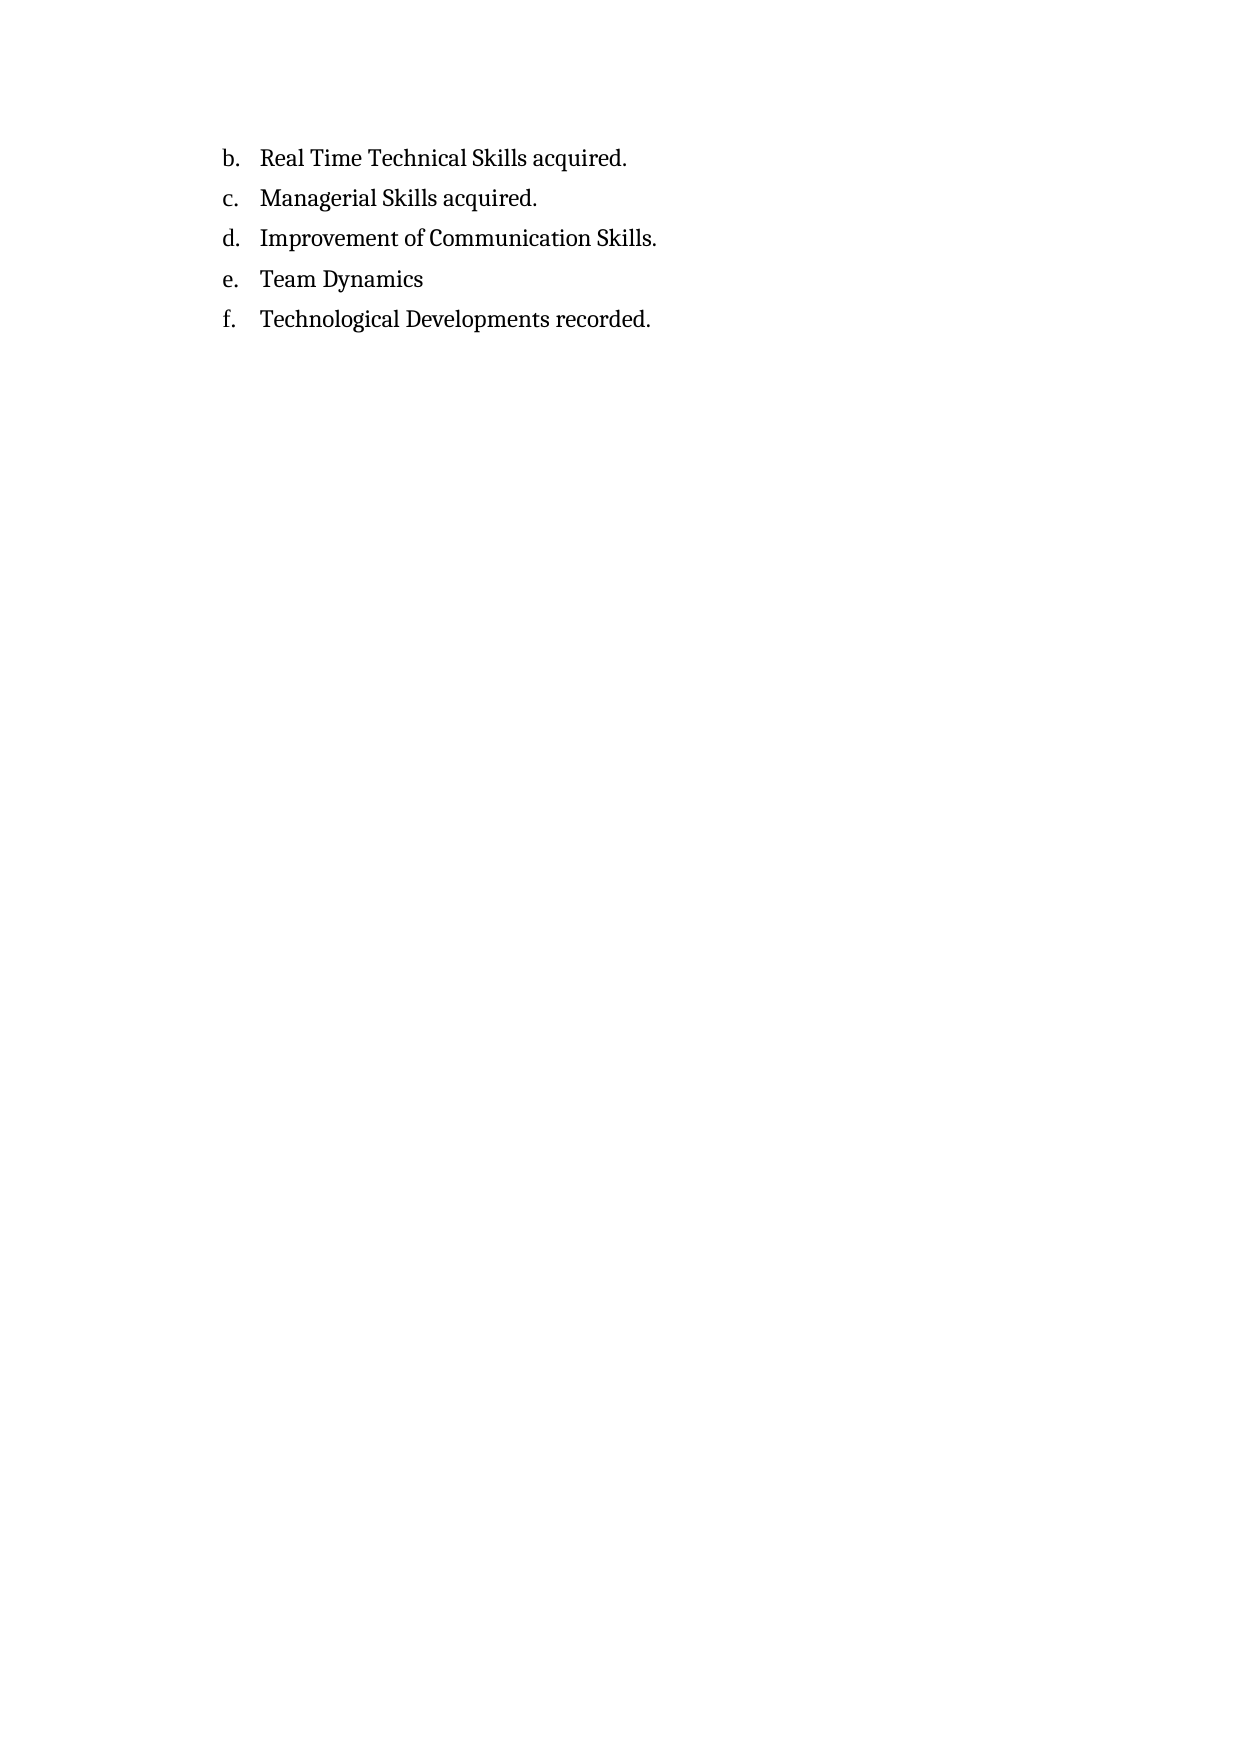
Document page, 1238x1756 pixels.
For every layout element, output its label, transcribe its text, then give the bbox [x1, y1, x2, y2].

list Real Time Technical Skills acquired. [222, 143, 1110, 173]
list Managerial Skills acquired. [222, 183, 1110, 213]
list Team Dynamics [222, 264, 1110, 293]
list Technological Developments recorded. [222, 304, 1110, 334]
list Improvement of Communication Skills. [222, 223, 1110, 253]
